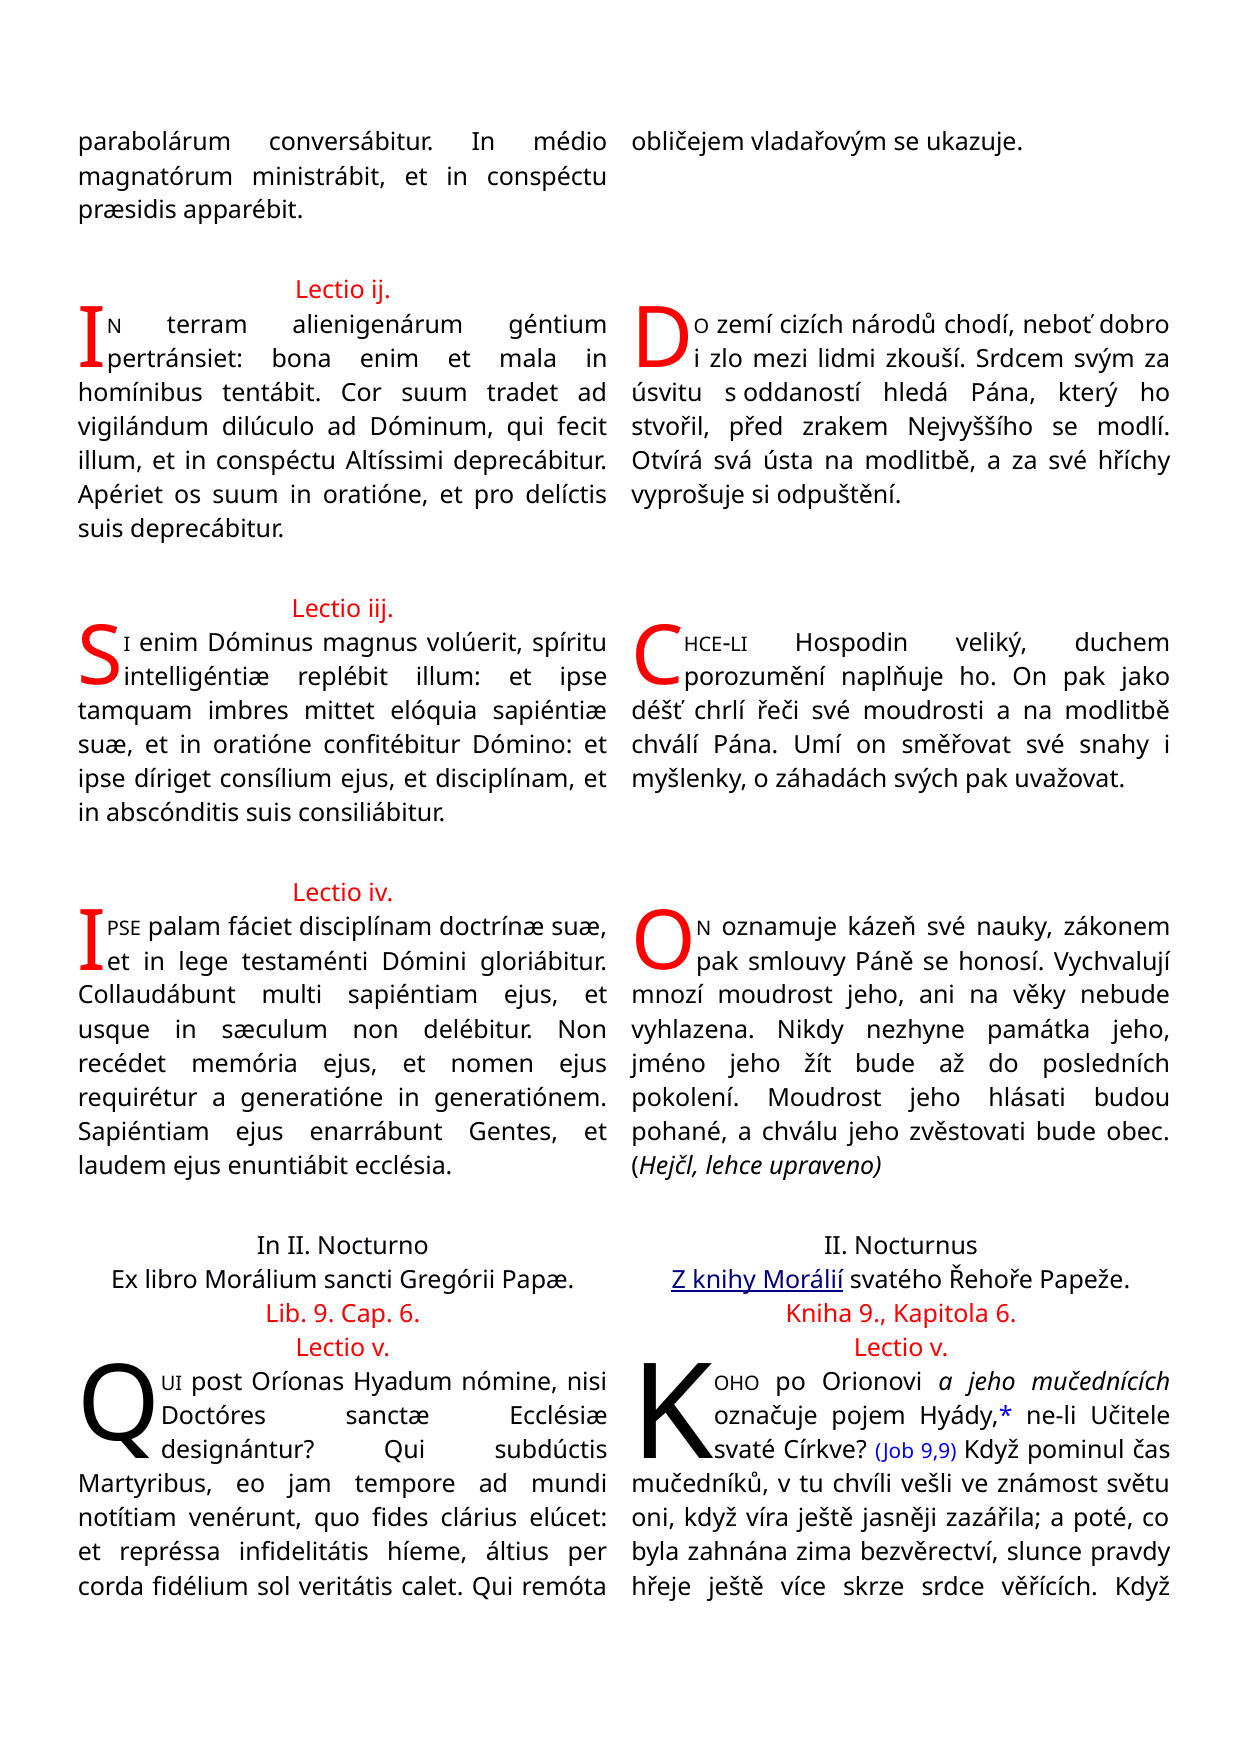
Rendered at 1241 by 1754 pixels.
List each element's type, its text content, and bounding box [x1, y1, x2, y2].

table_cell Do zemí cizích národů chodí, neboť dobro i zlo mezi lidmi zkouší. Srdcem svým za úsvitu s oddaností hledá Pána, který ho stvořil, před zrakem Nejvyššího se modlí. Otvírá svá ústa na modlitbě, a za své hříchy vyprošuje si odpuštění. [619, 266, 1182, 585]
table_cell II. Nocturnus Z knihy Morálií svatého Řehoře Papeže. Kniha 9., Kapitola 6. Lectio v. Koho po Orionovi a jeho mučednících označuje pojem Hyády,* ne-li Učitele svaté Církve? (Job 9,9) Když pominul čas mučedníků, v tu chvíli vešli ve známost světu oni, když víra ještě jasněji zazářila; a poté, co byla zahnána zima bezvěrectví, slunce pravdy hřeje ještě více skrze srdce věřících. Když ustala bouře pronásledování, skončily dlouhé noci bezvěrectví, tehdy svaté Církvi vyšli, když se jí skrze jaro víry otevřel prozářenější rok. *Hyády jsou hvězdokupa v hlavě souhvězdí Býka, nedaleko Plejád. Dle řecké mytologie jsou to sestry, které oplakávají tragickou smrt svého bratra Hyada, a přinášejí tedy déšť. [619, 1222, 1182, 1608]
table_cell In II. Nocturno Ex libro Morálium sancti Gregórii Papæ. Lib. 9. Cap. 6. Lectio v. Qui post Oríonas Hyadum nómine, nisi Doctóres sanctæ Ecclésiæ designántur? Qui subdúctis Martyribus, eo jam tempore ad mundi notítiam venérunt, quo fides clárius elúcet: et représsa infidelitátis híeme, áltius per corda fidélium sol veritátis calet. Qui remóta tempestáte persecutiónis, explétis longis nóctibus infidelitátis, tunc sanctae Ecclésiæ orti sunt, cum ei jam per credulitátis vernum lucídior annus aperítur. [66, 1222, 619, 1608]
table_cell Lectio ij. In terram alienigenárum géntium pertránsiet: bona enim et mala in homínibus tentábit. Cor suum tradet ad vigilándum dilúculo ad Dóminum, qui fecit illum, et in conspéctu Altíssimi deprecábitur. Apériet os suum in oratióne, et pro delíctis suis deprecábitur. [66, 266, 619, 585]
table_cell Lectio iv. Ipse palam fáciet disciplínam doctrínæ suæ, et in lege testaménti Dómini gloriábitur. Collaudábunt multi sapiéntiam ejus, et usque in sæculum non delébitur. Non recédet memória ejus, et nomen ejus requirétur a generatióne in generatiónem. Sapiéntiam ejus enarrábunt Gentes, et laudem ejus enuntiábit ecclésia. [66, 869, 619, 1222]
table_cell In I. Nocturno De libro Ecclesiástici. Lectio j. Cap. 39. Sapiéntiam ómnium antiquórum exquíret sápiens, et in Prophétis vacábit. Narratiónem virórum nominatórum conservábit, et in versútias parabolárum simul introíbit. Occúlta proverbiórum exquíret, et in abscónditis parabolárum conversábitur. In médio magnatórum ministrábit, et in conspéctu præsidis apparébit. [66, 118, 619, 266]
table_cell Chce-li Hospodin veliký, duchem porozumění naplňuje ho. On pak jako déšť chrlí řeči své moudrosti a na modlitbě chválí Pána. Umí on směřovat své snahy i myšlenky, o záhadách svých pak uvažovat. [619, 585, 1182, 869]
table_cell Moudrý člověk hledá moudrost všech starých a proroctvími se zaobírá. Vypravování mužů slovutných si pamatuje a v důvtip přísloví proniká. Tajnosti podobenství zkoumá, a záhadami přísloví se zabývá. Mezi velmoži koná službu, a před obličejem vladařovým se ukazuje. [619, 118, 1182, 266]
table_cell Lectio iij. Si enim Dóminus magnus volúerit, spíritu intelligéntiæ replébit illum: et ipse tamquam imbres mittet elóquia sapiéntiæ suæ, et in oratióne confitébitur Dómino: et ipse díriget consílium ejus, et disciplínam, et in abscónditis suis consiliábitur. [66, 585, 619, 869]
table_cell On oznamuje kázeň své nauky, zákonem pak smlouvy Páně se honosí. Vychvalují mnozí moudrost jeho, ani na věky nebude vyhlazena. Nikdy nezhyne památka jeho, jméno jeho žít bude až do posledních pokolení. Moudrost jeho hlásati budou pohané, a chválu jeho zvěstovati bude obec. (Hejčl, lehce upraveno) [619, 869, 1182, 1222]
